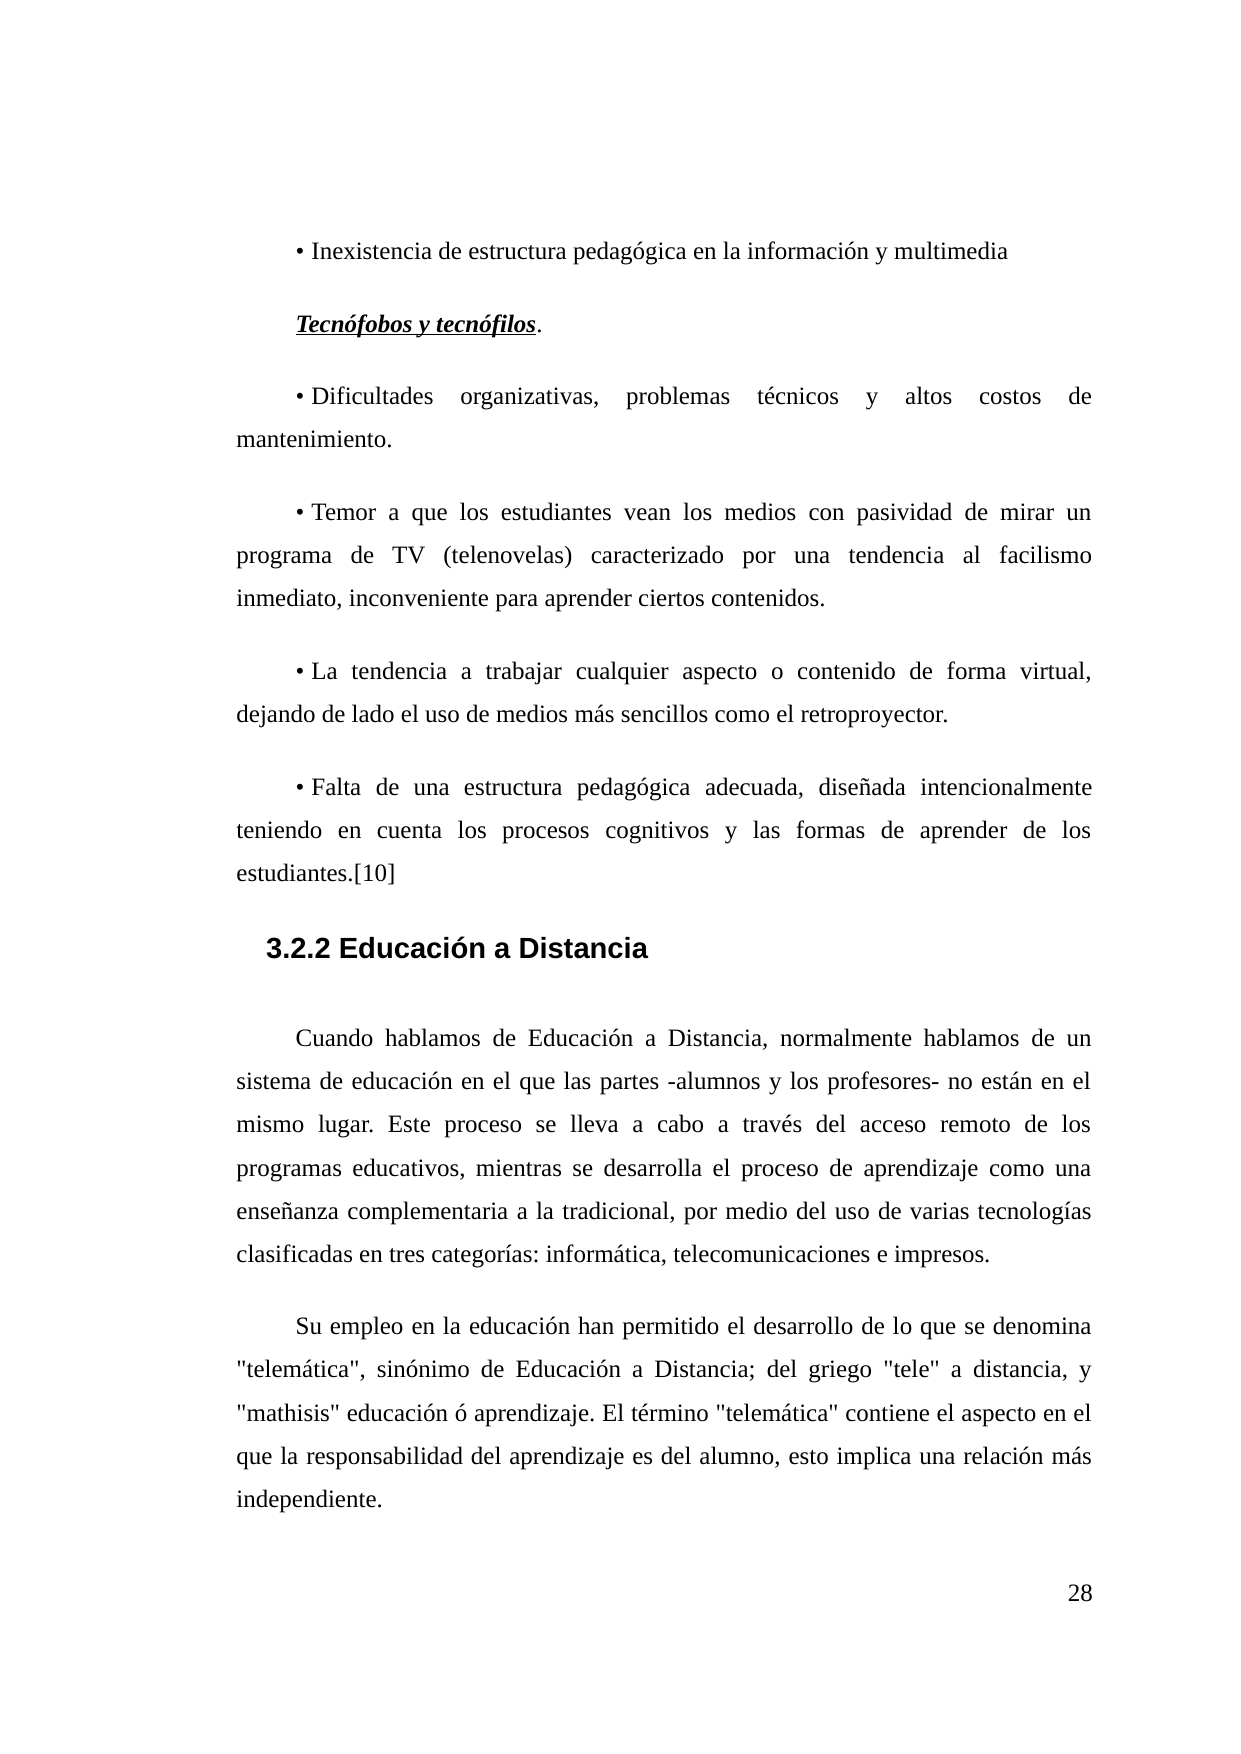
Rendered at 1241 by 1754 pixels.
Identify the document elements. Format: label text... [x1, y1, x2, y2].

text • Falta de una estructura pedagógica adecuada, diseñada intencionalmente teniendo en cuenta los procesos cognitivos y las formas de aprender de los estudiantes.[10] [236, 772, 1093, 887]
text • Temor a que los estudiantes vean los medios con pasividad de mirar un programa de TV (telenovelas) caracterizado por una tendencia al facilismo inmediato, inconveniente para aprender ciertos contenidos. [236, 497, 1093, 612]
text Cuando hablamos de Educación a Distancia, normalmente hablamos de un sistema de educación en el que las partes -alumnos y los profesores- no están en el mismo lugar. Este proceso se lleva a cabo a través del acceso remoto de los programas educativos, mientras se desarrolla el proceso de aprendizaje como una enseñanza complementaria a la tradicional, por medio del uso de varias tecnologías clasificadas en tres categorías: informática, telecomunicaciones e impresos. [236, 1023, 1093, 1268]
text • Inexistencia de estructura pedagógica en la información y multimedia [236, 236, 1093, 265]
text Su empleo en la educación han permitido el desarrollo de lo que se denomina "telemática", sinónimo de Educación a Distancia; del griego "tele" a distancia, y "mathisis" educación ó aprendizaje. El término "telemática" contiene el aspecto en el que la responsabilidad del aprendizaje es del alumno, esto implica una relación más independiente. [236, 1311, 1093, 1513]
text • La tendencia a trabajar cualquier aspecto o contenido de forma virtual, dejando de lado el uso de medios más sencillos como el retroproyector. [236, 656, 1093, 728]
text • Dificultades organizativas, problemas técnicos y altos costos de mantenimiento. [236, 381, 1093, 453]
subtitle 3.2.2 Educación a Distancia [236, 931, 1093, 964]
text Tecnófobos y tecnófilos. [236, 309, 1093, 338]
